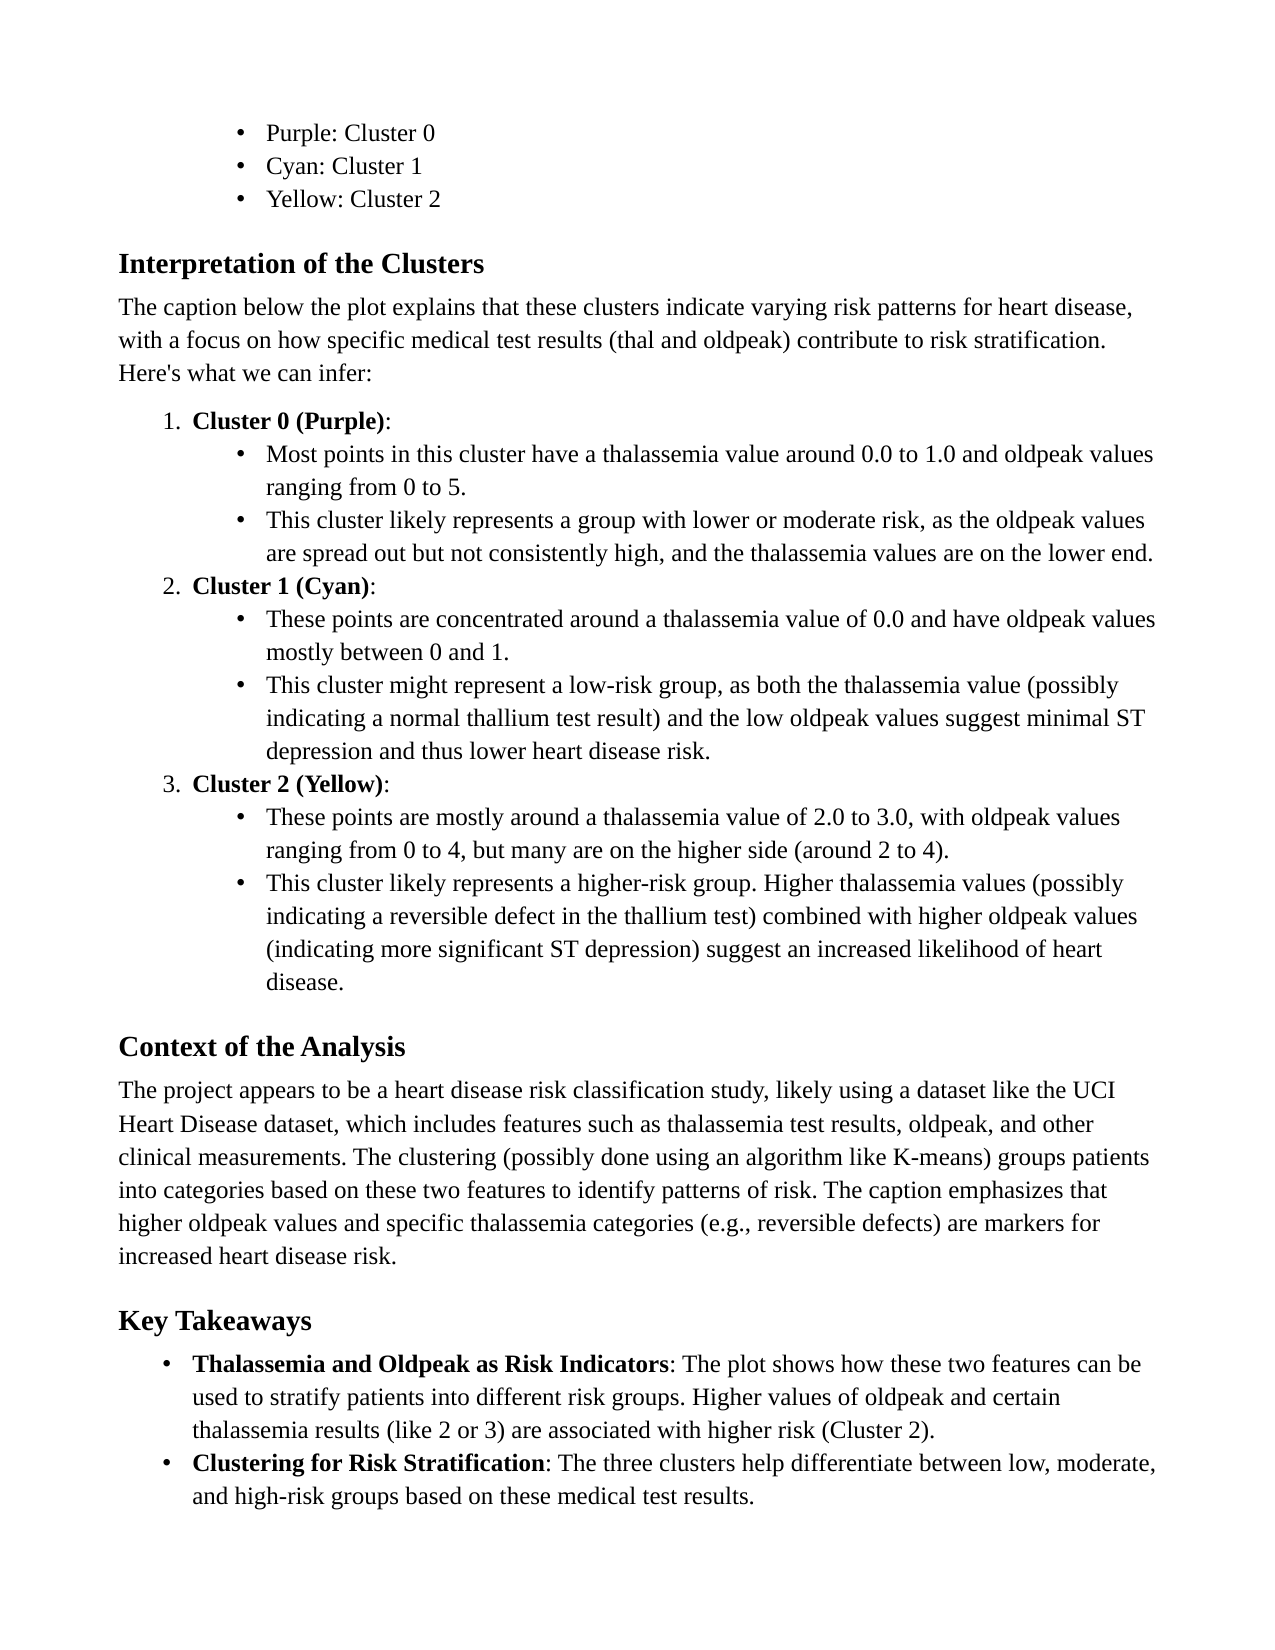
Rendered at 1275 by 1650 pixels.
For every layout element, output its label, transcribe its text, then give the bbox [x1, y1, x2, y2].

text The caption below the plot explains that these clusters indicate varying risk patterns for heart disease, with a focus on how specific medical test results (thal and oldpeak) contribute to risk stratification. Here's what we can infer: [118, 292, 1157, 387]
list Cyan: Cluster 1 [236, 151, 1157, 180]
list These points are mostly around a thalassemia value of 2.0 to 3.0, with oldpeak values ranging from 0 to 4, but many are on the higher side (around 2 to 4). [236, 802, 1157, 864]
list Cluster 0 (Purple): [162, 406, 1157, 435]
list This cluster might represent a low-risk group, as both the thalassemia value (possibly indicating a normal thallium test result) and the low oldpeak values suggest minimal ST depression and thus lower heart disease risk. [236, 670, 1157, 765]
list Cluster 1 (Cyan): [162, 571, 1157, 600]
list Thalassemia and Oldpeak as Risk Indicators: The plot shows how these two features can be used to stratify patients into different risk groups. Higher values of oldpeak and certain thalassemia results (like 2 or 3) are associated with higher risk (Cluster 2). [162, 1349, 1157, 1444]
list Most points in this cluster have a thalassemia value around 0.0 to 1.0 and oldpeak values ranging from 0 to 5. [236, 439, 1157, 501]
list Clustering for Risk Stratification: The three clusters help differentiate between low, moderate, and high-risk groups based on these medical test results. [162, 1448, 1157, 1510]
list These points are concentrated around a thalassemia value of 0.0 and have oldpeak values mostly between 0 and 1. [236, 604, 1157, 666]
list Purple: Cluster 0 [236, 118, 1157, 147]
list This cluster likely represents a higher-risk group. Higher thalassemia values (possibly indicating a reversible defect in the thallium test) combined with higher oldpeak values (indicating more significant ST depression) suggest an increased likelihood of heart disease. [236, 868, 1157, 996]
subtitle Key Takeaways [118, 1303, 1157, 1336]
text The project appears to be a heart disease risk classification study, likely using a dataset like the UCI Heart Disease dataset, which includes features such as thalassemia test results, oldpeak, and other clinical measurements. The clustering (possibly done using an algorithm like K-means) groups patients into categories based on these two features to identify patterns of risk. The caption emphasizes that higher oldpeak values and specific thalassemia categories (e.g., reversible defects) are markers for increased heart disease risk. [118, 1076, 1157, 1269]
subtitle Context of the Analysis [118, 1029, 1157, 1063]
subtitle Interpretation of the Clusters [118, 246, 1157, 280]
list Cluster 2 (Yellow): [162, 769, 1157, 798]
list Yellow: Cluster 2 [236, 184, 1157, 213]
list This cluster likely represents a group with lower or moderate risk, as the oldpeak values are spread out but not consistently high, and the thalassemia values are on the lower end. [236, 505, 1157, 567]
